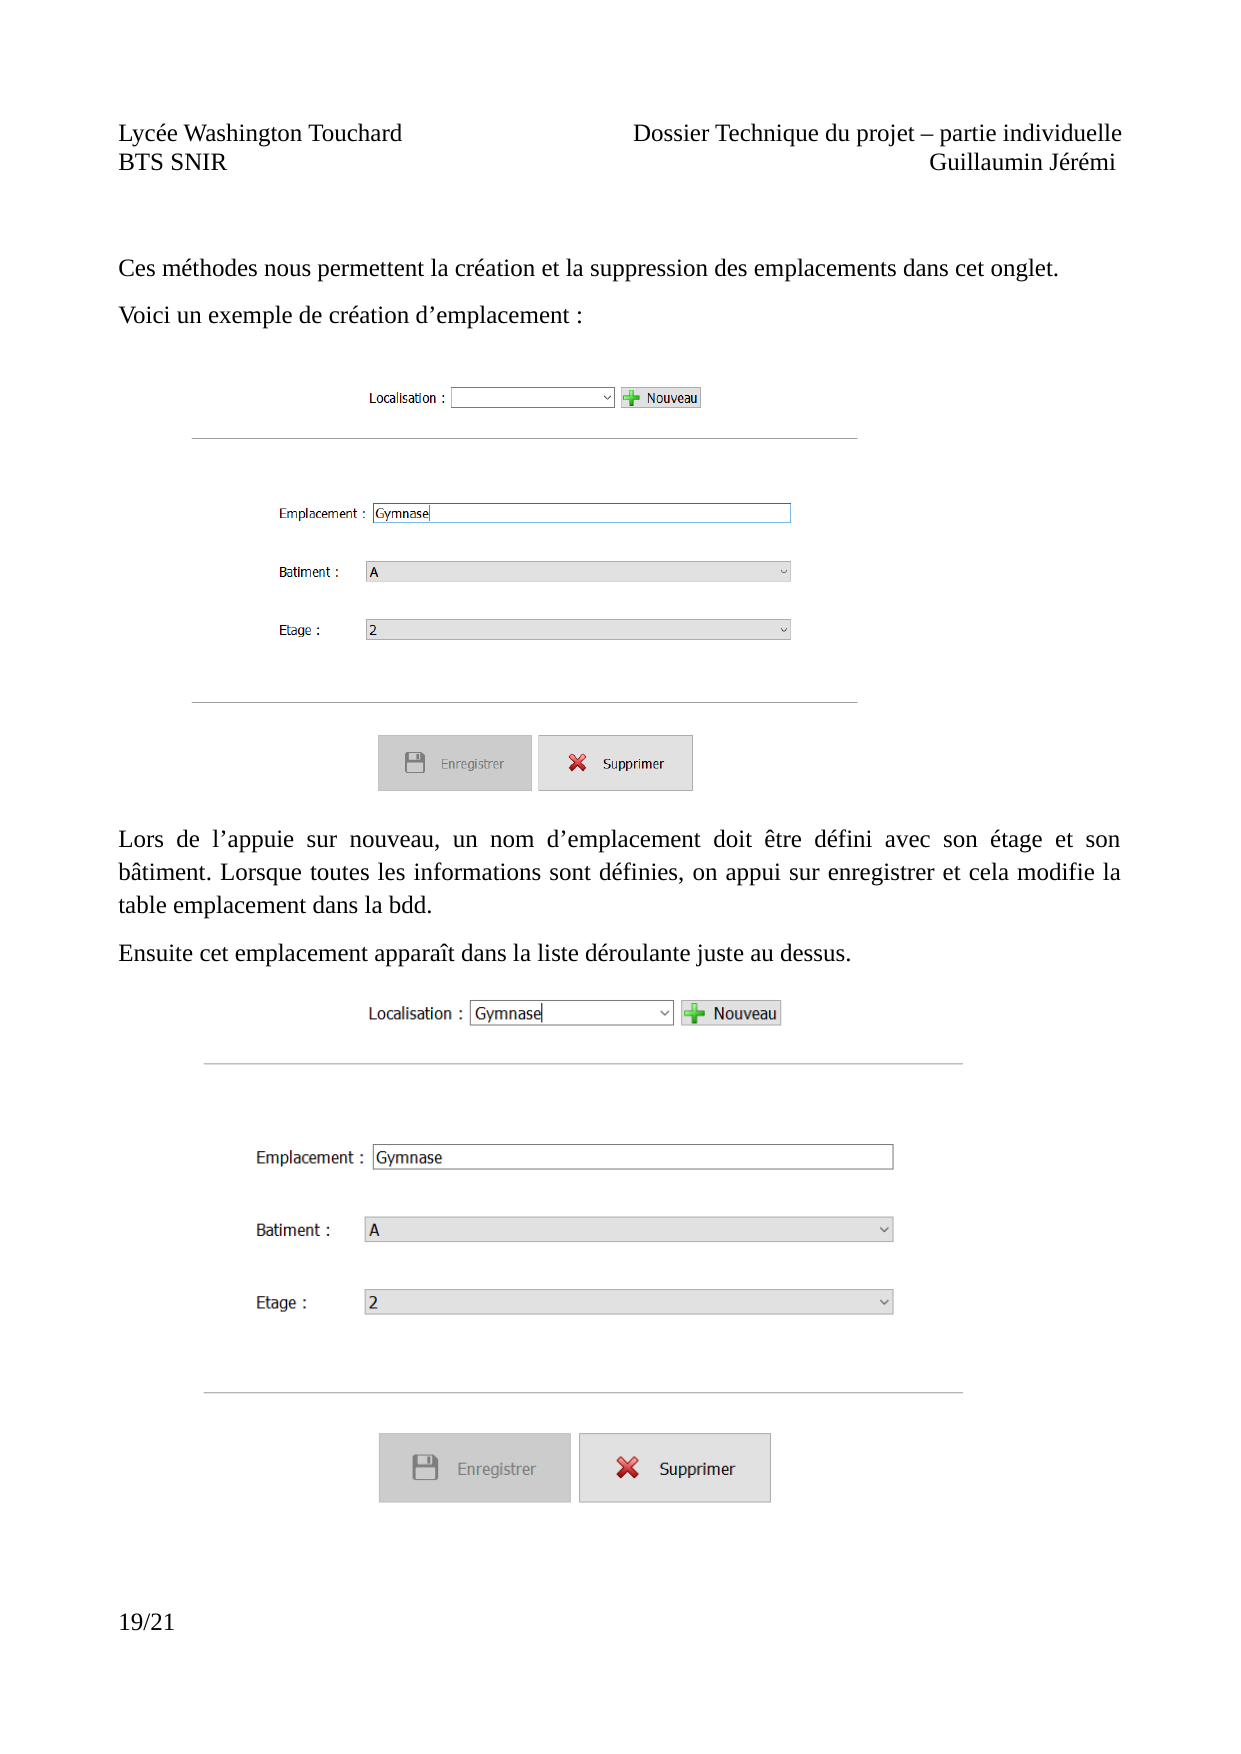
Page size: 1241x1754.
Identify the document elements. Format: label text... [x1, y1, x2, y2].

text Voici un exemple de création d’emplacement : [118, 300, 1122, 329]
text Lors de l’appuie sur nouveau, un nom d’emplacement doit être défini avec son étage et son bâtiment. Lorsque toutes les informations sont définies, on appui sur enregistrer et cela modifie la table emplacement dans la bdd. [118, 824, 1122, 919]
picture [203, 973, 962, 1518]
text Ces méthodes nous permettent la création et la suppression des emplacements dans cet onglet. [118, 253, 1122, 281]
picture [191, 363, 858, 807]
text Ensuite cet emplacement apparaît dans la liste déroulante juste au dessus. [118, 938, 1122, 966]
